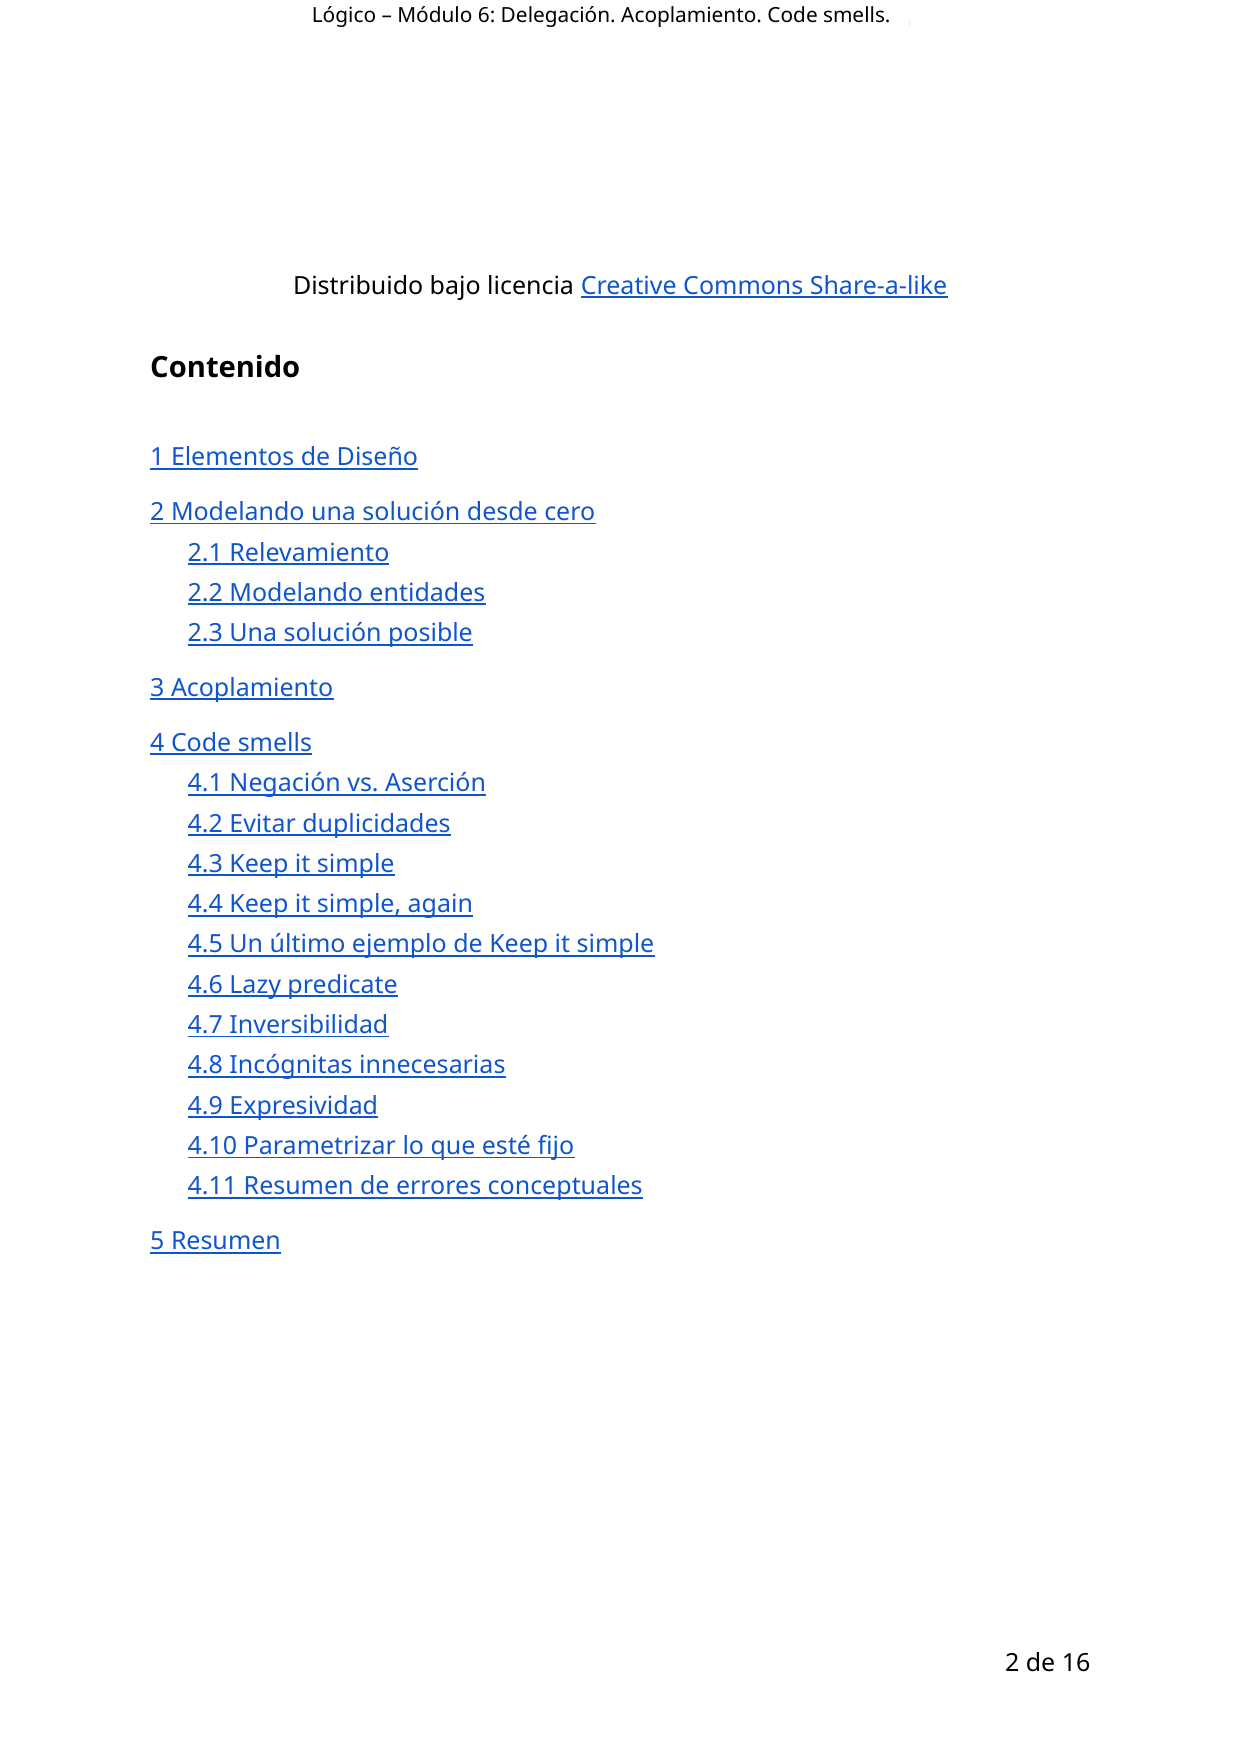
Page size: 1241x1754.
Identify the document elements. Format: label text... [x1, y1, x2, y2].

text 4.11 Resumen de errores conceptuales [187, 1168, 1090, 1202]
text 4.7 Inversibilidad [187, 1007, 1090, 1041]
text 2.3 Una solución posible [187, 615, 1090, 649]
text 4.1 Negación vs. Aserción [187, 765, 1090, 799]
text 5 Resumen [150, 1223, 1090, 1257]
text 4.8 Incógnitas innecesarias [187, 1047, 1090, 1081]
text 2 Modelando una solución desde cero [150, 494, 1090, 528]
text Contenido [150, 346, 1090, 386]
text 4 Code smells [150, 724, 1090, 759]
text 2.1 Relevamiento [187, 534, 1090, 568]
text 4.10 Parametrizar lo que esté fijo [187, 1128, 1090, 1162]
text 4.4 Keep it simple, again [187, 886, 1090, 920]
text Distribuido bajo licencia Creative Commons Share-a-like [150, 267, 1090, 302]
text 4.2 Evitar duplicidades [187, 805, 1090, 839]
text 4.6 Lazy predicate [187, 966, 1090, 1001]
text 4.3 Keep it simple [187, 846, 1090, 879]
text 1 Elementos de Diseño [150, 439, 1090, 473]
text 3 Acoplamiento [150, 670, 1090, 704]
text 4.9 Expresividad [187, 1087, 1090, 1121]
text 4.5 Un último ejemplo de Keep it simple [187, 926, 1090, 960]
text 2.2 Modelando entidades [187, 574, 1090, 608]
